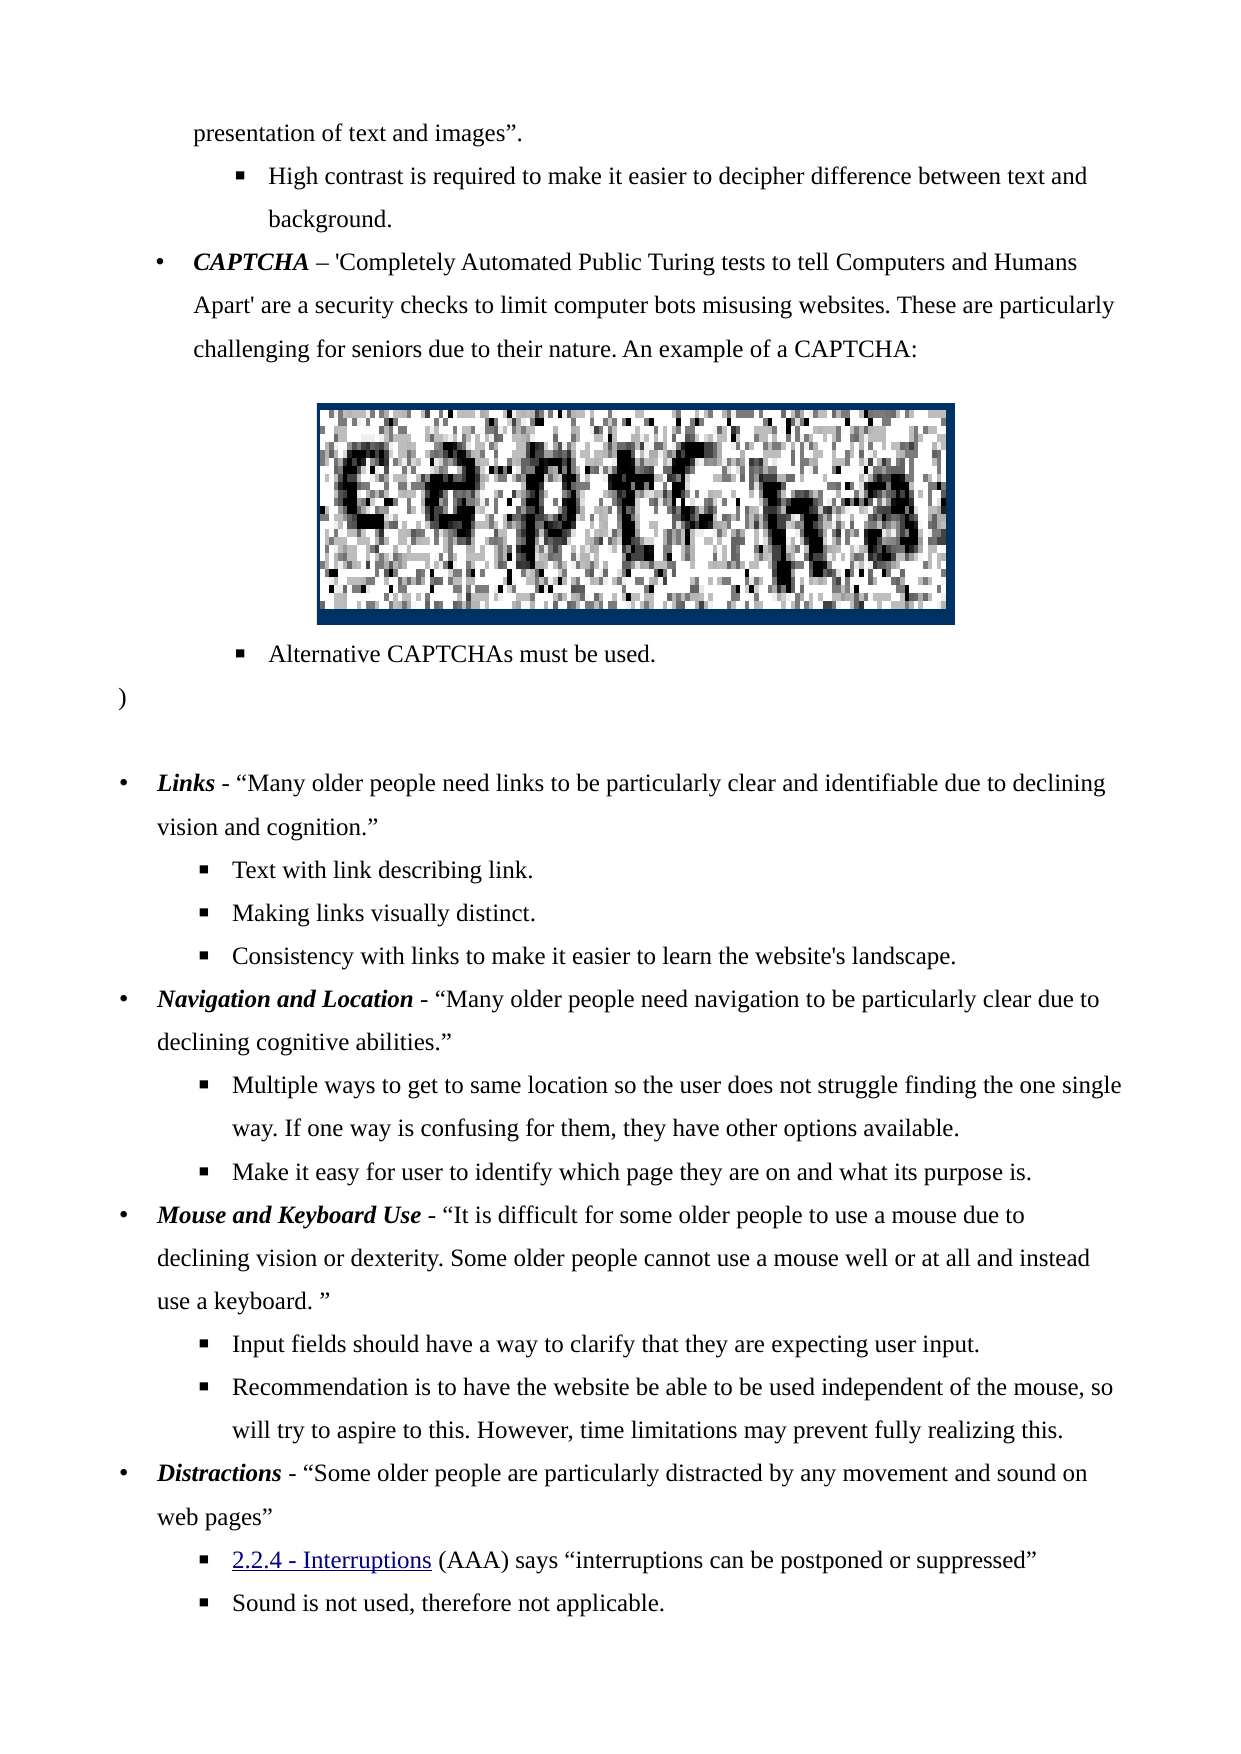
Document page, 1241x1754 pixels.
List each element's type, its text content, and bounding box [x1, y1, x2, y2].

list Consistency with links to make it easier to learn the website's landscape. [194, 941, 1122, 970]
list Making links visually distinct. [194, 898, 1122, 927]
list presentation of text and images”. [156, 118, 1122, 147]
list Input fields should have a way to clarify that they are expecting user input. [194, 1329, 1122, 1358]
list Distractions - “Some older people are particularly distracted by any movement and sound on web pages” [119, 1458, 1122, 1530]
list Make it easy for user to identify which page they are on and what its purpose is. [194, 1157, 1122, 1185]
list Recommendation is to have the website be able to be used independent of the mouse, so will try to aspire to this. However, time limitations may prevent fully realizing this. [194, 1372, 1122, 1444]
text ) [118, 682, 1122, 711]
list Multiple ways to get to same location so the user does not struggle finding the one single way. If one way is confusing for them, they have other options available. [194, 1070, 1122, 1142]
list Sound is not used, therefore not applicable. [194, 1588, 1122, 1617]
list CAPTCHA – 'Completely Automated Public Turing tests to tell Computers and Humans Apart' are a security checks to limit computer bots misusing websites. These are particularly challenging for seniors due to their nature. An example of a CAPTCHA: [156, 247, 1122, 362]
list High contrast is required to make it easier to decipher difference between text and background. [231, 161, 1122, 233]
list Navigation and Location - “Many older people need navigation to be particularly clear due to declining cognitive abilities.” [119, 984, 1122, 1056]
list Mouse and Keyboard Use - “It is difficult for some older people to use a mouse due to declining vision or dexterity. Some older people cannot use a mouse well or at all and instead use a keyboard. ” [119, 1200, 1122, 1315]
list 2.2.4 - Interruptions (AAA) says “interruptions can be postponed or suppressed” [194, 1545, 1122, 1573]
list Alternative CAPTCHAs must be used. [231, 377, 1122, 668]
list Text with link describing link. [194, 855, 1122, 883]
list Links - “Many older people need links to be particularly clear and identifiable due to declining vision and cognition.” [119, 768, 1122, 840]
